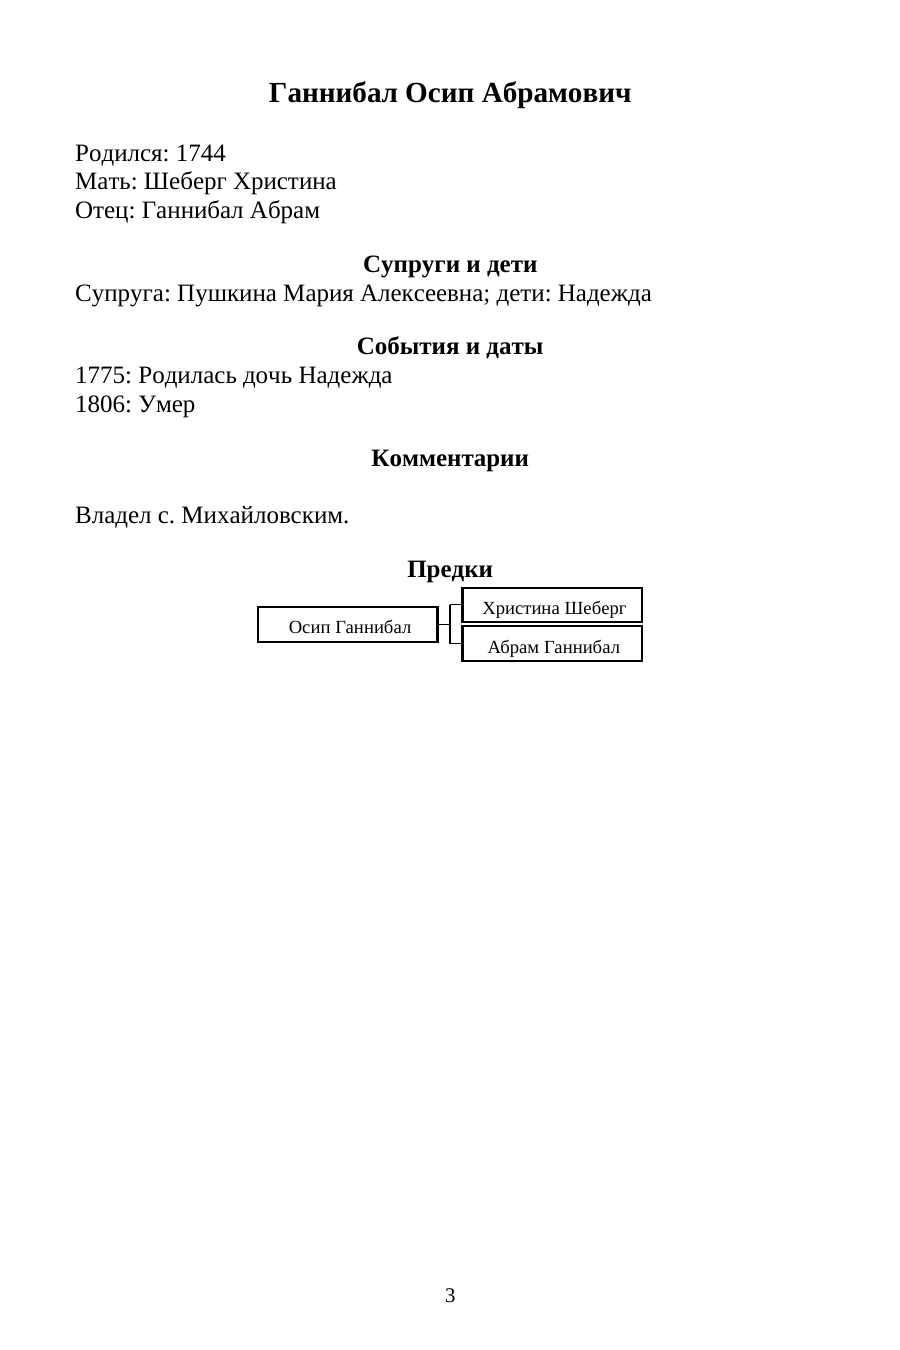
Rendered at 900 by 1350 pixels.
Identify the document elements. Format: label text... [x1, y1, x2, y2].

text 1775: Родилась дочь Надежда [75, 360, 825, 389]
text 1806: Умер [75, 389, 825, 418]
subtitle Супруги и дети [75, 249, 825, 278]
text Отец: Ганнибал Абрам [75, 195, 825, 224]
subtitle Комментарии [75, 443, 825, 471]
text Родился: 1744 [75, 138, 825, 166]
text Мать: Шеберг Христина [75, 166, 825, 195]
subtitle Ганнибал Осип Абрамович [75, 75, 825, 108]
text Владел с. Михайловским. [75, 500, 825, 529]
subtitle Предки [75, 554, 825, 583]
subtitle События и даты [75, 331, 825, 360]
text Супруга: Пушкина Мария Алексеевна; дети: Надежда [75, 278, 825, 306]
